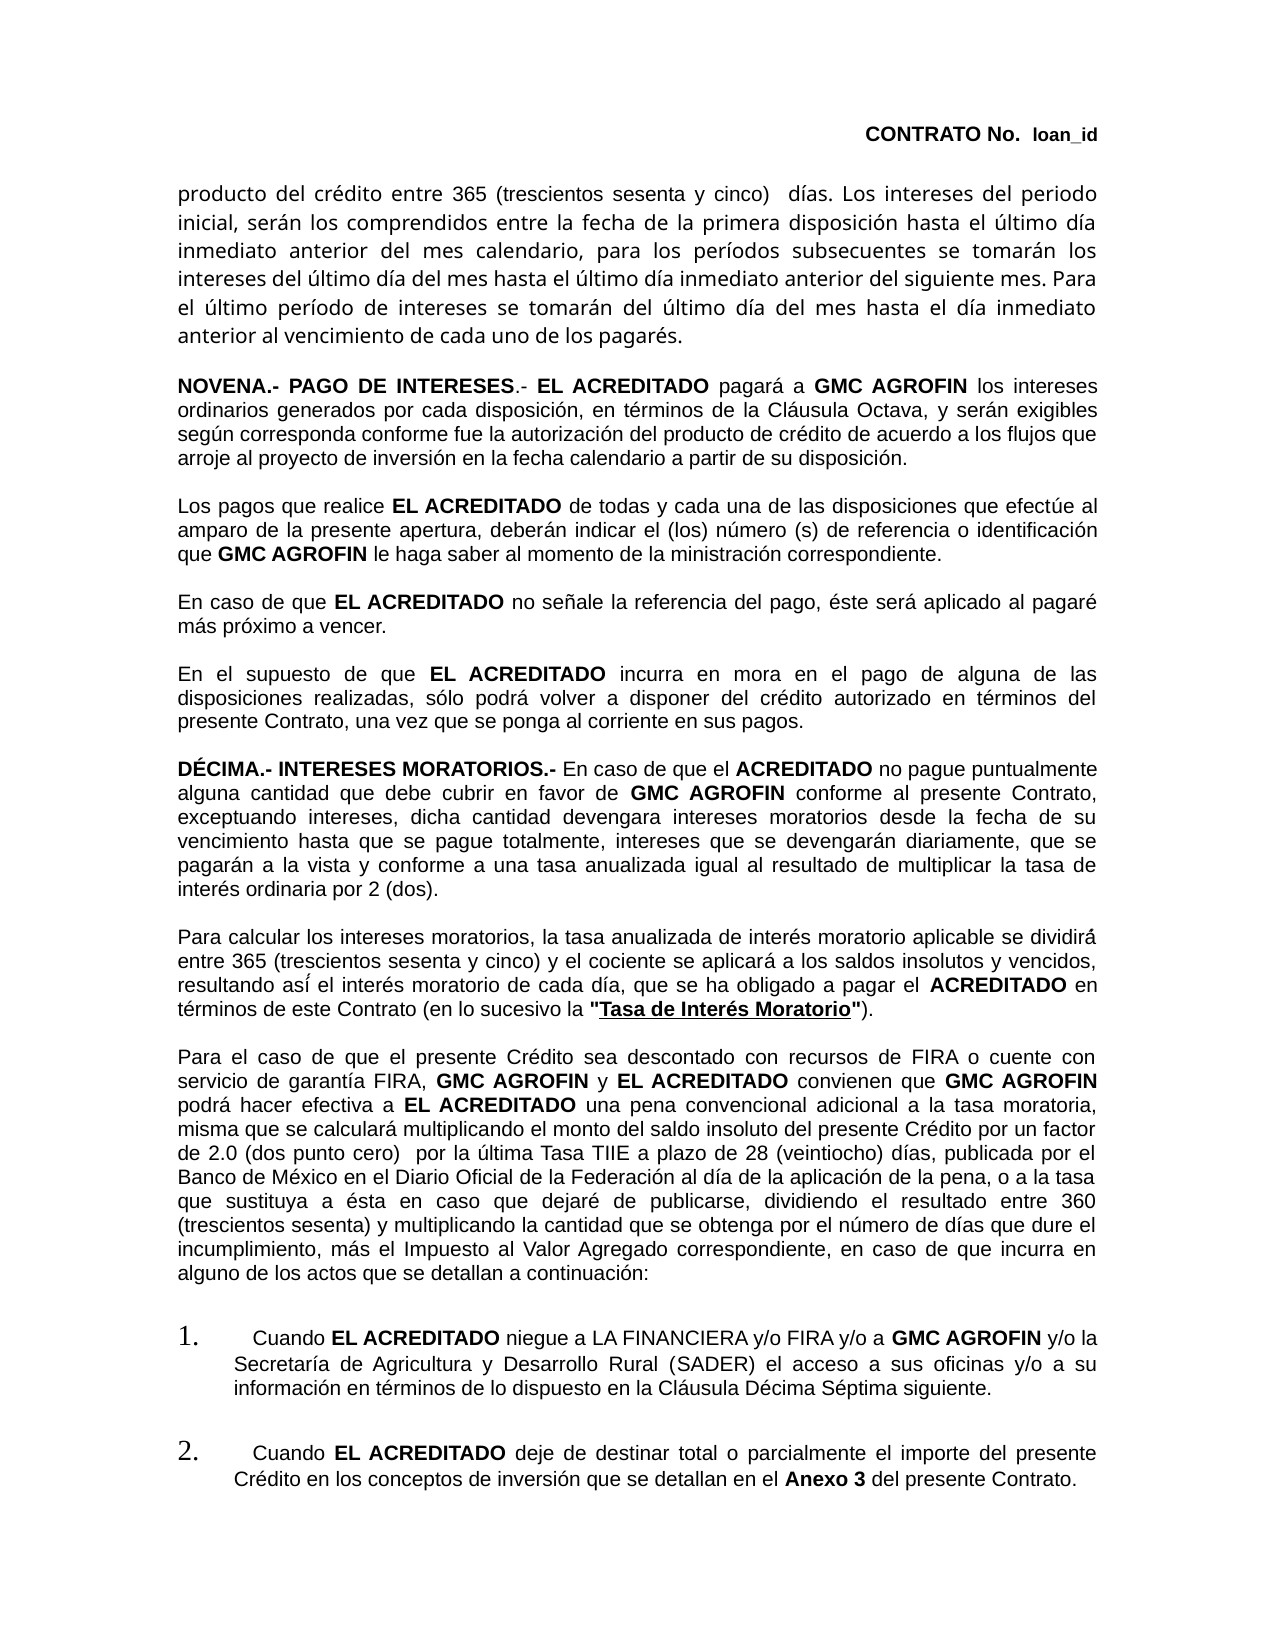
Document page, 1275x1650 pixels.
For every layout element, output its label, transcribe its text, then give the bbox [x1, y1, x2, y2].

list Cuando EL ACREDITADO niegue a LA FINANCIERA y/o FIRA y/o a GMC AGROFIN y/o la Secretaría de Agricultura y Desarrollo Rural (SADER) el acceso a sus oficinas y/o a su información en términos de lo dispuesto en la Cláusula Décima Séptima siguiente. [177, 1318, 1098, 1399]
text Para el caso de que el presente Crédito sea descontado con recursos de FIRA o cuente con servicio de garantía FIRA, GMC AGROFIN y EL ACREDITADO convienen que GMC AGROFIN podrá hacer efectiva a EL ACREDITADO una pena convencional adicional a la tasa moratoria, misma que se calculará multiplicando el monto del saldo insoluto del presente Crédito por un factor de 2.0 (dos punto cero) por la última Tasa TIIE a plazo de 28 (veintiocho) días, publicada por el Banco de México en el Diario Oficial de la Federación al día de la aplicación de la pena, o a la tasa que sustituya a ésta en caso que dejaré de publicarse, dividiendo el resultado entre 360 (trescientos sesenta) y multiplicando la cantidad que se obtenga por el número de días que dure el incumplimiento, más el Impuesto al Valor Agregado correspondiente, en caso de que incurra en alguno de los actos que se detallan a continuación: [177, 1045, 1098, 1284]
list Cuando EL ACREDITADO deje de destinar total o parcialmente el importe del presente Crédito en los conceptos de inversión que se detallan en el Anexo 3 del presente Contrato. [177, 1433, 1098, 1490]
text Para calcular los intereses moratorios, la tasa anualizada de interés moratorio aplicable se dividirá́ entre 365 (trescientos sesenta y cinco) y el cociente se aplicará a los saldos insolutos y vencidos, resultando así́ el interés moratorio de cada día, que se ha obligado a pagar el ACREDITADO en términos de este Contrato (en lo sucesivo la "Tasa de Interés Moratorio"). [177, 925, 1098, 1021]
text producto del crédito entre 365 (trescientos sesenta y cinco) días. Los intereses del periodo inicial, serán los comprendidos entre la fecha de la primera disposición hasta el último día inmediato anterior del mes calendario, para los períodos subsecuentes se tomarán los intereses del último día del mes hasta el último día inmediato anterior del siguiente mes. Para el último período de intereses se tomarán del último día del mes hasta el día inmediato anterior al vencimiento de cada uno de los pagarés. [177, 179, 1098, 350]
text DÉCIMA.- INTERESES MORATORIOS.- En caso de que el ACREDITADO no pague puntualmente alguna cantidad que debe cubrir en favor de GMC AGROFIN conforme al presente Contrato, exceptuando intereses, dicha cantidad devengara intereses moratorios desde la fecha de su vencimiento hasta que se pague totalmente, intereses que se devengarán diariamente, que se pagarán a la vista y conforme a una tasa anualizada igual al resultado de multiplicar la tasa de interés ordinaria por 2 (dos). [177, 757, 1098, 901]
text En el supuesto de que EL ACREDITADO incurra en mora en el pago de alguna de las disposiciones realizadas, sólo podrá volver a disponer del crédito autorizado en términos del presente Contrato, una vez que se ponga al corriente en sus pagos. [177, 661, 1098, 733]
text En caso de que EL ACREDITADO no señale la referencia del pago, éste será aplicado al pagaré más próximo a vencer. [177, 589, 1098, 637]
text Los pagos que realice EL ACREDITADO de todas y cada una de las disposiciones que efectúe al amparo de la presente apertura, deberán indicar el (los) número (s) de referencia o identificación que GMC AGROFIN le haga saber al momento de la ministración correspondiente. [177, 494, 1098, 566]
text NOVENA.- PAGO DE INTERESES.- EL ACREDITADO pagará a GMC AGROFIN los intereses ordinarios generados por cada disposición, en términos de la Cláusula Octava, y serán exigibles según corresponda conforme fue la autorización del producto de crédito de acuerdo a los flujos que arroje al proyecto de inversión en la fecha calendario a partir de su disposición. [177, 374, 1098, 470]
